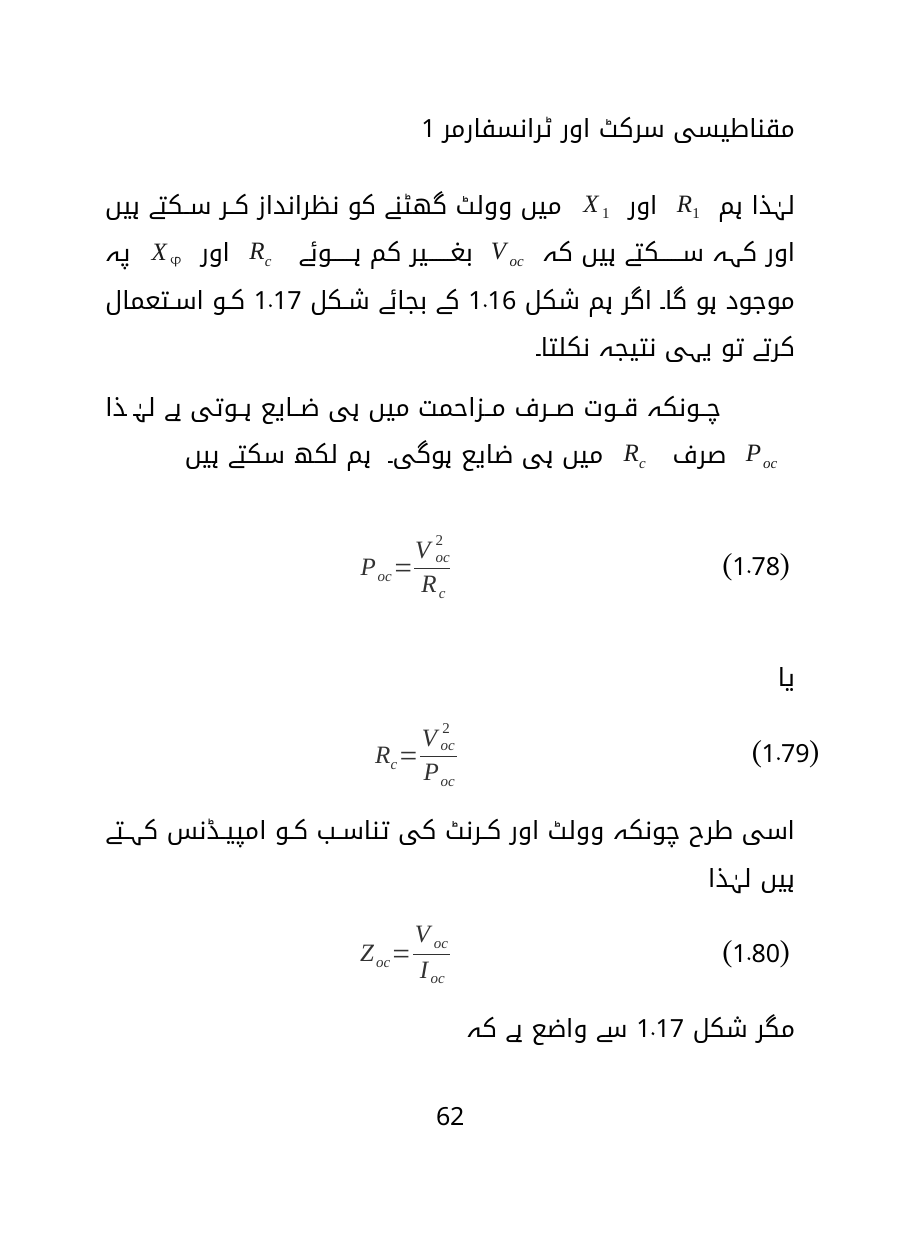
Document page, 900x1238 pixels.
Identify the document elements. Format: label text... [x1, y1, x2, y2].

table_header (1.80) [696, 915, 795, 1005]
text اسی طرح چونکہ وولٹ اور کرنٹ کی تناسب کو امپیڈنس کہتے ہیں لہٰذا [105, 808, 795, 902]
table_header [105, 714, 718, 808]
table_header (1.79) [718, 714, 795, 808]
text یا [105, 654, 795, 701]
text چونکہ قوت صرف مزاحمت میں ہی ضایع ہوتی ہے لہٰذا صرف میں ہی ضایع ہوگی۔ ہم لکھ سکتے ہیں [105, 384, 795, 479]
table_header [105, 915, 696, 1005]
text لہٰذا ہماورمیں وولٹ گھٹنے کو نظرانداز کر سکتے ہیں اور کہہ سکتے ہیں کہبغیر کم ہوئے اورپہ موجود ہو گا۔ اگر ہم شکل 1.16 کے بجائے شکل 1.17 کو استعمال کرتے تو یہی نتیجہ نکلتا۔ [105, 182, 795, 372]
text مگر شکل 1.17 سے واضع ہے کہ [105, 1005, 795, 1053]
table_header [105, 526, 698, 620]
table_header (1.78) [698, 526, 795, 620]
